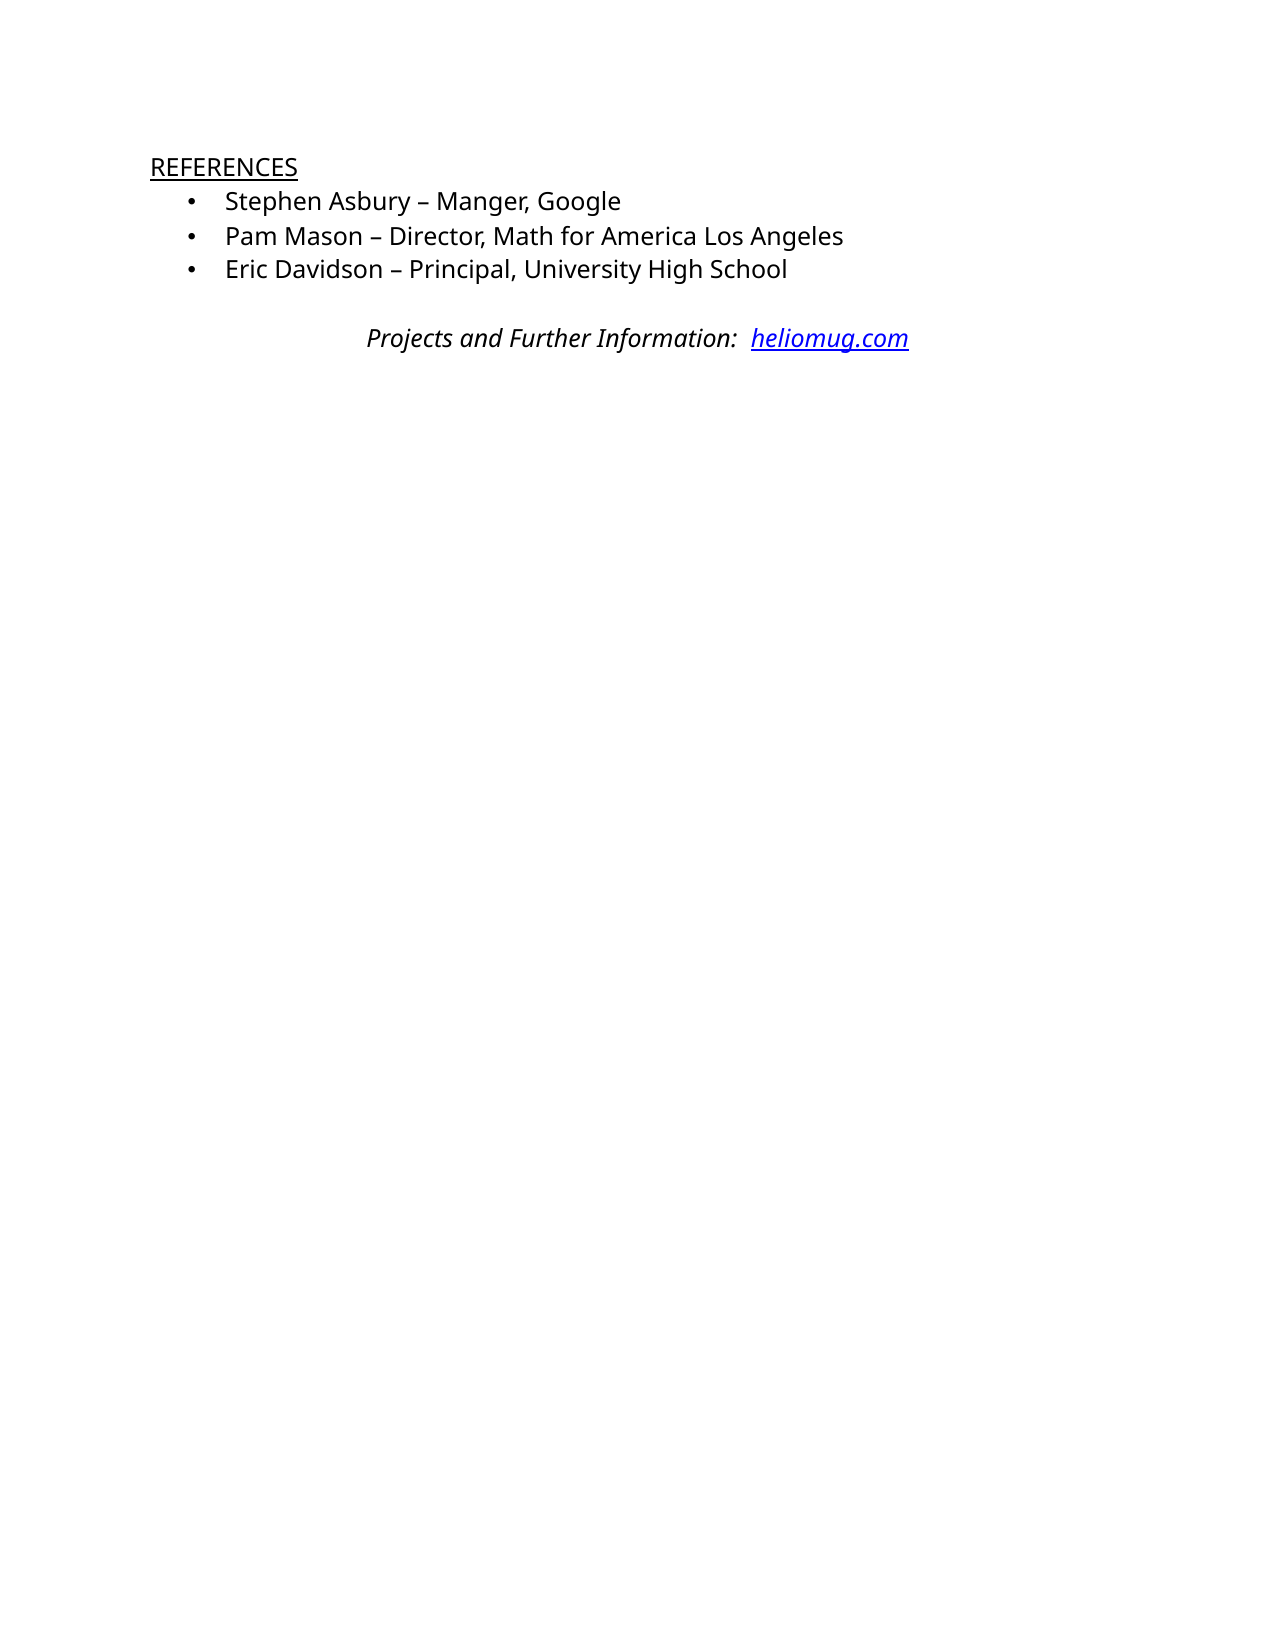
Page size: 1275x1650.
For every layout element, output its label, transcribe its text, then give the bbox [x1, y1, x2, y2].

list Stephen Asbury – Manger, Google [187, 184, 1125, 218]
list Projects and Further Information: heliomug.com [150, 320, 1125, 354]
list Pam Mason – Director, Math for America Los Angeles [187, 218, 1125, 252]
list Eric Davidson – Principal, University High School [187, 252, 1125, 286]
text REFERENCES [150, 150, 1125, 184]
